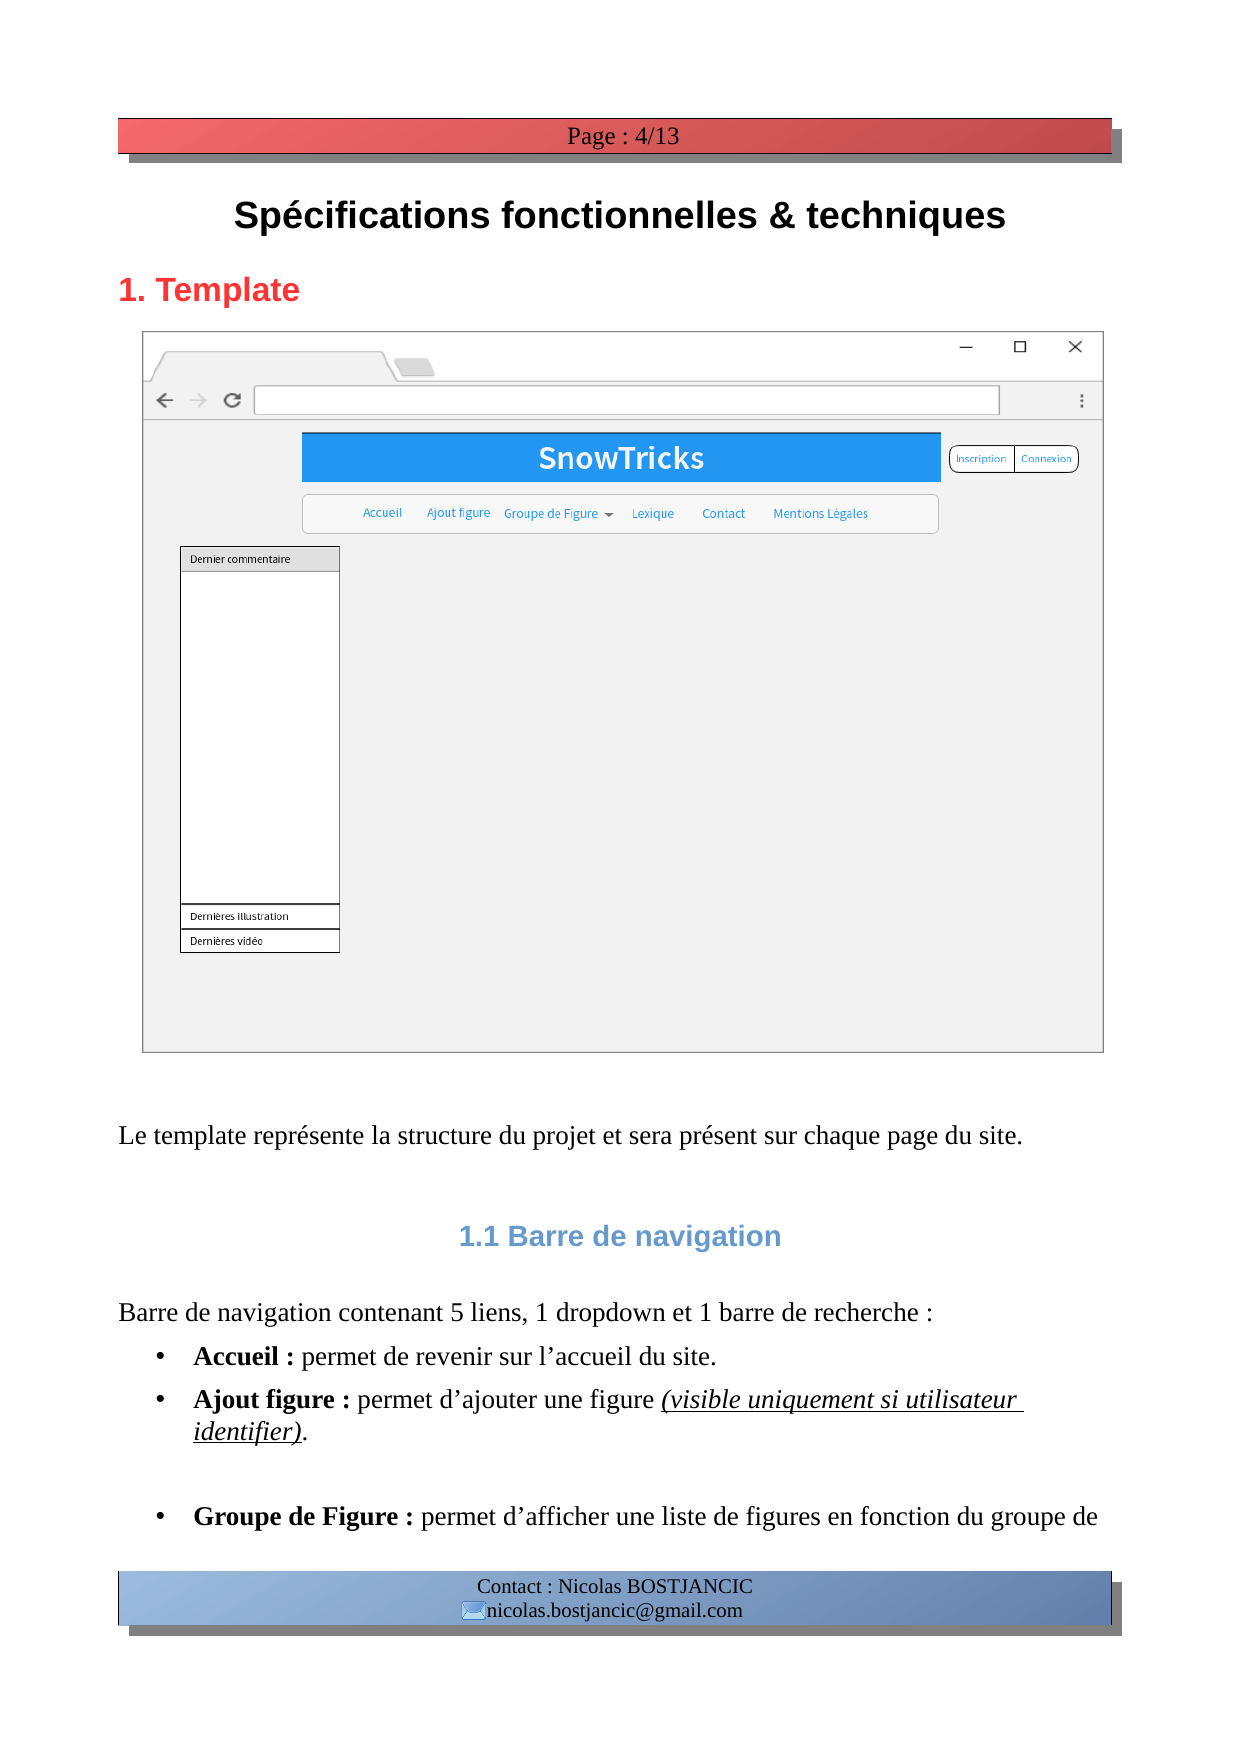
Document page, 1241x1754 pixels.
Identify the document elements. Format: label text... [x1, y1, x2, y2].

text Barre de navigation contenant 5 liens, 1 dropdown et 1 barre de recherche : [118, 1296, 1122, 1327]
list Accueil : permet de revenir sur l’accueil du site. [156, 1340, 1122, 1371]
subtitle 1. Template [118, 270, 1122, 309]
subtitle Spécifications fonctionnelles & techniques [118, 193, 1122, 237]
list Ajout figure : permet d’ajouter une figure (visible uniquement si utilisateur identifier). [156, 1383, 1122, 1446]
list Groupe de Figure : permet d’afficher une liste de figures en fonction du groupe de [156, 1499, 1122, 1531]
text Le template représente la structure du projet et sera présent sur chaque page du site. [118, 1119, 1122, 1150]
picture [110, 321, 1130, 1076]
subtitle 1.1 Barre de navigation [118, 1219, 1122, 1252]
